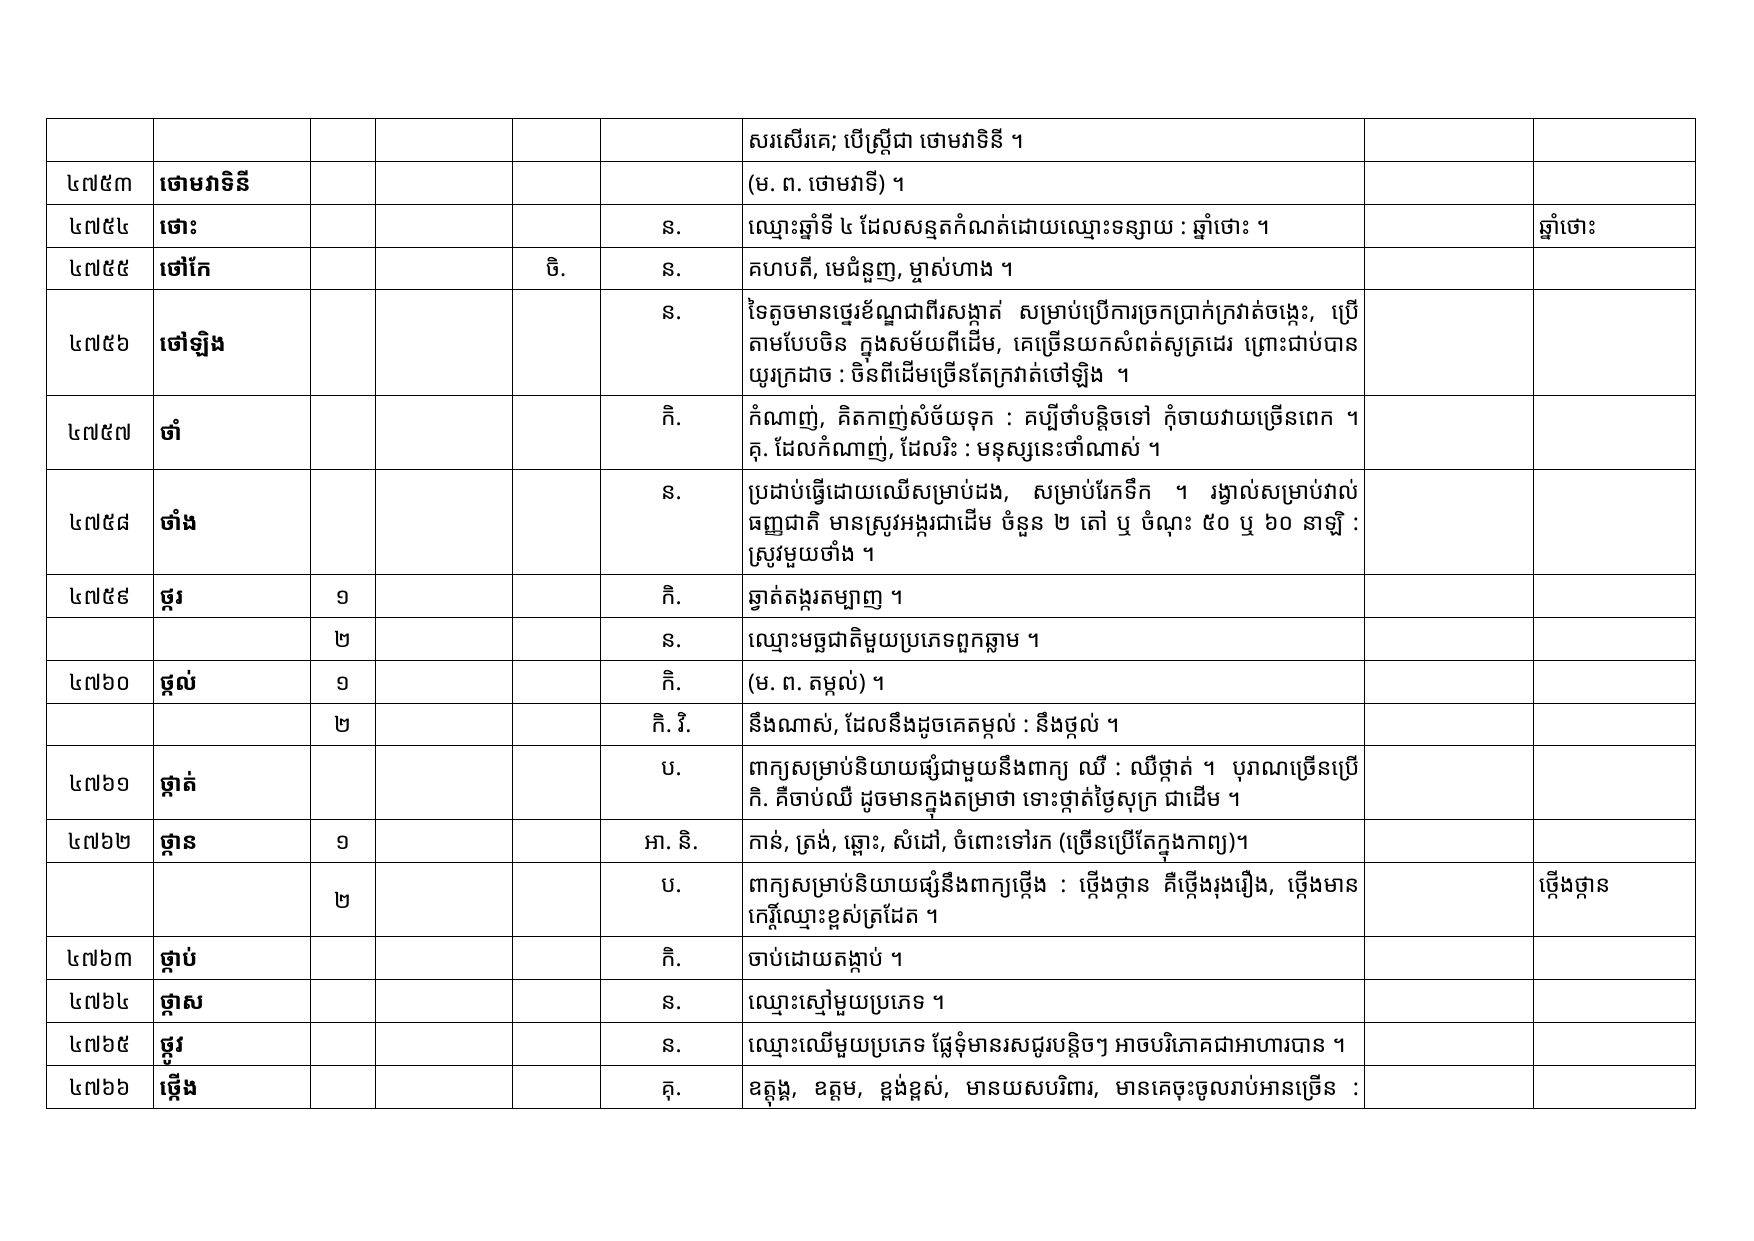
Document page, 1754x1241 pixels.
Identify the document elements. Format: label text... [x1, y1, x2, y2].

table_cell [513, 820, 600, 862]
table_cell [1365, 205, 1533, 247]
table_cell ថ្កើង [154, 1066, 310, 1107]
table_cell [1365, 162, 1533, 204]
table_cell ឈ្មោះ​ឈើ​មួយ​ប្រភេទ ផ្លែ​ទុំ​មាន​រស​ជូរ​បន្តិច​ៗ អាច​បរិភោគ​ជា​អាហារ​បាន ។ [743, 1023, 1364, 1065]
table_cell កិ. [601, 396, 742, 469]
table_cell [513, 119, 600, 161]
table_cell ថ្កាស [154, 980, 310, 1022]
table_cell ប. [601, 746, 742, 819]
table_cell [376, 248, 512, 289]
table_cell ន. [601, 618, 742, 660]
table_cell [311, 290, 375, 395]
table_cell [154, 119, 310, 161]
table_cell [311, 980, 375, 1022]
table_cell ថ្កល់ [154, 661, 310, 702]
table_cell [513, 980, 600, 1022]
table_cell [1365, 396, 1533, 469]
table_cell ៤៧៥៥ [47, 248, 153, 289]
table_cell [47, 618, 153, 660]
table_cell ប. [601, 863, 742, 936]
table_cell (ម. ព. ថោមវាទី) ។ [743, 162, 1364, 204]
table_cell [376, 1066, 512, 1107]
table_cell [513, 937, 600, 979]
table_cell ថោះ [154, 205, 310, 247]
table_cell [513, 863, 600, 936]
table_cell [311, 162, 375, 204]
table_cell កិ. [601, 661, 742, 702]
table_cell ន. [601, 290, 742, 395]
table_cell [1534, 937, 1695, 979]
table_cell [376, 980, 512, 1022]
table_cell [376, 937, 512, 979]
table_cell [1365, 1066, 1533, 1107]
table_cell [154, 704, 310, 745]
table_cell [513, 575, 600, 617]
table_cell ថៅកែ [154, 248, 310, 289]
table_cell [47, 704, 153, 745]
table_cell [47, 863, 153, 936]
table_cell [1365, 661, 1533, 702]
table_cell ចាប់​ដោយ​តង្កាប់ ។ [743, 937, 1364, 979]
table_cell ថ្កាត់ [154, 746, 310, 819]
table_cell [513, 704, 600, 745]
table_cell [376, 820, 512, 862]
table_cell ២ [311, 618, 375, 660]
table_cell [376, 470, 512, 574]
table_cell ១ [311, 661, 375, 702]
table_cell ឆ្វាត់​តង្ករ​តម្បាញ ។ [743, 575, 1364, 617]
table_cell [1534, 1066, 1695, 1107]
table_cell ថាំ [154, 396, 310, 469]
table_cell [1365, 980, 1533, 1022]
table_cell កាន់, ត្រង់, ឆ្ពោះ, សំដៅ, ចំពោះ​ទៅ​រក (ច្រើន​ប្រើ​តែ​ក្នុង​កាព្យ)។ [743, 820, 1364, 862]
table_cell [376, 396, 512, 469]
table_cell [513, 396, 600, 469]
table_cell [376, 205, 512, 247]
table_cell [1534, 290, 1695, 395]
table_cell កិ. វិ. [601, 704, 742, 745]
table_cell ៤៧៦១ [47, 746, 153, 819]
table_cell ន. [601, 980, 742, 1022]
table_cell ប្រដាប់​ធ្វើ​ដោយ​ឈើ​សម្រាប់​ដង, សម្រាប់​រែក​ទឹក ។ រង្វាល់​សម្រាប់​វាល់​ធញ្ញជាតិ មាន​ស្រូវ​អង្ករ​ជាដើម ចំនួន ២ តៅ ឬ ចំណុះ ៥០ ឬ ៦០ នាឡិ : ស្រូវ​មួយ​ថាំង ។ [743, 470, 1364, 574]
table_cell [1534, 661, 1695, 702]
table_cell ន. [601, 248, 742, 289]
table_cell [376, 575, 512, 617]
table_cell [376, 863, 512, 936]
table_cell ៤៧៦២ [47, 820, 153, 862]
table_cell [1365, 1023, 1533, 1065]
table_cell [601, 119, 742, 161]
table_cell [513, 1066, 600, 1107]
table_cell [376, 618, 512, 660]
table_cell [311, 746, 375, 819]
table_cell [376, 661, 512, 702]
table_cell [1365, 470, 1533, 574]
table_cell ឈ្មោះ​មច្ឆជាតិ​មួយ​ប្រភេទ​ពួក​ឆ្លាម ។ [743, 618, 1364, 660]
table_cell ៤៧៥៤ [47, 205, 153, 247]
table_cell [376, 746, 512, 819]
table_cell [513, 1023, 600, 1065]
table_cell [601, 162, 742, 204]
table_cell [311, 1066, 375, 1107]
table_cell គហបតី, មេ​ជំនួញ, ម្ចាស់​ហាង ។ [743, 248, 1364, 289]
table_cell ពាក្យ​សម្រាប់​និយាយ​ផ្សំ​នឹង​ពាក្យ​ថ្កើង : ថ្កើងថ្កាន គឺ​ថ្កើង​រុងរឿង, ថ្កើង​មាន​កេរ្តិ៍​ឈ្មោះ​ខ្ពស់​ត្រដែត ។ [743, 863, 1364, 936]
table_cell [1365, 618, 1533, 660]
table_cell ១ [311, 820, 375, 862]
table_cell [513, 618, 600, 660]
table_cell ថាំង [154, 470, 310, 574]
table_cell [1534, 575, 1695, 617]
table_cell ចិ. [513, 248, 600, 289]
table_cell [1365, 704, 1533, 745]
table_cell [1534, 1023, 1695, 1065]
table_cell [513, 746, 600, 819]
table_cell ឧត្ដុង្គ, ឧត្ដម, ខ្ពង់ខ្ពស់, មាន​យស​បរិពារ, មាន​គេ​ចុះ​ចូល​រាប់​អាន​ច្រើន : [743, 1066, 1364, 1107]
table_cell ថ្កាប់ [154, 937, 310, 979]
table_cell [1365, 575, 1533, 617]
table_cell ន. [601, 1023, 742, 1065]
table_cell [1365, 820, 1533, 862]
table_cell កិ. [601, 575, 742, 617]
table_cell [1534, 980, 1695, 1022]
table_cell [513, 205, 600, 247]
table_cell ១ [311, 575, 375, 617]
table_cell ថោម​វាទិនី [154, 162, 310, 204]
table_cell ៤៧៥៣ [47, 162, 153, 204]
table_cell [513, 162, 600, 204]
table_cell សរសើរ​គេ; បើ​ស្រ្តី​ជា ថោមវាទិនី ។ [743, 119, 1364, 161]
table_cell ថ្កាន [154, 820, 310, 862]
table_cell [311, 119, 375, 161]
table_cell [376, 1023, 512, 1065]
table_cell ៤៧៦៥ [47, 1023, 153, 1065]
table_cell ៤៧៥៦ [47, 290, 153, 395]
table_cell [311, 205, 375, 247]
table_cell [513, 470, 600, 574]
table_cell ពាក្យ​សម្រាប់​និយាយ​ផ្សំ​ជាមួយ​នឹង​ពាក្យ ឈឺ : ឈឺ​ថ្កាត់ ។ បុរាណ​ច្រើន​ប្រើ កិ. គឺ​ចាប់​ឈឺ ដូច​មាន​ក្នុង​តម្រា​ថា ទោះ​ថ្កាត់​ថ្ងៃ​សុក្រ ជាដើម ។ [743, 746, 1364, 819]
table_cell [311, 1023, 375, 1065]
table_cell [1534, 820, 1695, 862]
table_cell [311, 248, 375, 289]
table_cell [1365, 290, 1533, 395]
table_cell [1365, 119, 1533, 161]
table_cell [311, 396, 375, 469]
table_cell ថ្កូវ [154, 1023, 310, 1065]
table_cell [311, 470, 375, 574]
table_cell ២ [311, 863, 375, 936]
table_cell កិ. [601, 937, 742, 979]
table_cell [1534, 470, 1695, 574]
table_cell [1534, 162, 1695, 204]
table_cell ៤៧៥៩ [47, 575, 153, 617]
table_cell [513, 290, 600, 395]
table_cell ៤៧៦០ [47, 661, 153, 702]
table_cell ថៅឡិង [154, 290, 310, 395]
table_cell [1365, 746, 1533, 819]
table_cell [376, 162, 512, 204]
table_cell ៤៧៦៣ [47, 937, 153, 979]
table_cell អា. និ. [601, 820, 742, 862]
table_cell [1534, 248, 1695, 289]
table_cell [1534, 704, 1695, 745]
table_cell [1534, 396, 1695, 469]
table_cell ថ្កើងថ្កាន [1534, 863, 1695, 936]
table_cell ឆ្នាំ​ថោះ [1534, 205, 1695, 247]
table_cell នឹង​ណាស់, ដែល​នឹង​ដូច​គេ​តម្កល់ : នឹង​ថ្កល់ ។ [743, 704, 1364, 745]
table_cell [376, 119, 512, 161]
table_cell [376, 704, 512, 745]
table_cell [1365, 248, 1533, 289]
table_cell ថ្ករ [154, 575, 310, 617]
table_cell ទៃ​តូច​មាន​ថ្នេរ​ខ័ណ្ឌ​ជា​ពីរ​សង្កាត់ សម្រាប់​ប្រើ​ការ​ច្រក​ប្រាក់​ក្រវាត់​ចង្កេះ, ប្រើ​តាម​បែប​ចិន ក្នុង​សម័យ​ពី​ដើម, គេ​ច្រើន​យក​សំពត់​សូត្រ​ដេរ ព្រោះ​​ជាប់​បាន​យូរ​ក្រ​ដាច : ចិន​ពី​ដើម​ច្រើន​តែ​ក្រវាត់​ថៅឡិង ។ [743, 290, 1364, 395]
table_cell ៤៧៦៦ [47, 1066, 153, 1107]
table_cell ឈ្មោះ​ស្មៅ​មួយ​ប្រភេទ ។ [743, 980, 1364, 1022]
table_cell [376, 290, 512, 395]
table_cell ៤៧៥៨ [47, 470, 153, 574]
table_cell [47, 119, 153, 161]
table_cell ន. [601, 470, 742, 574]
table_cell ន. [601, 205, 742, 247]
table_cell [1534, 119, 1695, 161]
table_cell [1365, 863, 1533, 936]
table_cell [311, 937, 375, 979]
table_cell [1365, 937, 1533, 979]
table_cell [1534, 746, 1695, 819]
table_cell ៤៧៦៤ [47, 980, 153, 1022]
table_cell ឈ្មោះ​ឆ្នាំ​ទី ៤ ដែល​សន្មត​កំណត់​ដោយ​ឈ្មោះ​ទន្សាយ : ឆ្នាំ​ថោះ ។ [743, 205, 1364, 247]
table_cell [154, 618, 310, 660]
table_cell (ម. ព. តម្កល់) ។ [743, 661, 1364, 702]
table_cell [513, 661, 600, 702]
table_cell [1534, 618, 1695, 660]
table_cell កំណាញ់, គិត​កាញ់​សំច័យ​ទុក : គប្បី​ថាំ​បន្តិច​ទៅ កុំ​ចាយ​វាយ​ច្រើន​ពេក ។ គុ. ដែល​កំណាញ់, ដែល​រិះ : មនុស្ស​នេះ​ថាំ​ណាស់ ។ [743, 396, 1364, 469]
table_cell [154, 863, 310, 936]
table_cell គុ. [601, 1066, 742, 1107]
table_cell ៤៧៥៧ [47, 396, 153, 469]
table_cell ២ [311, 704, 375, 745]
